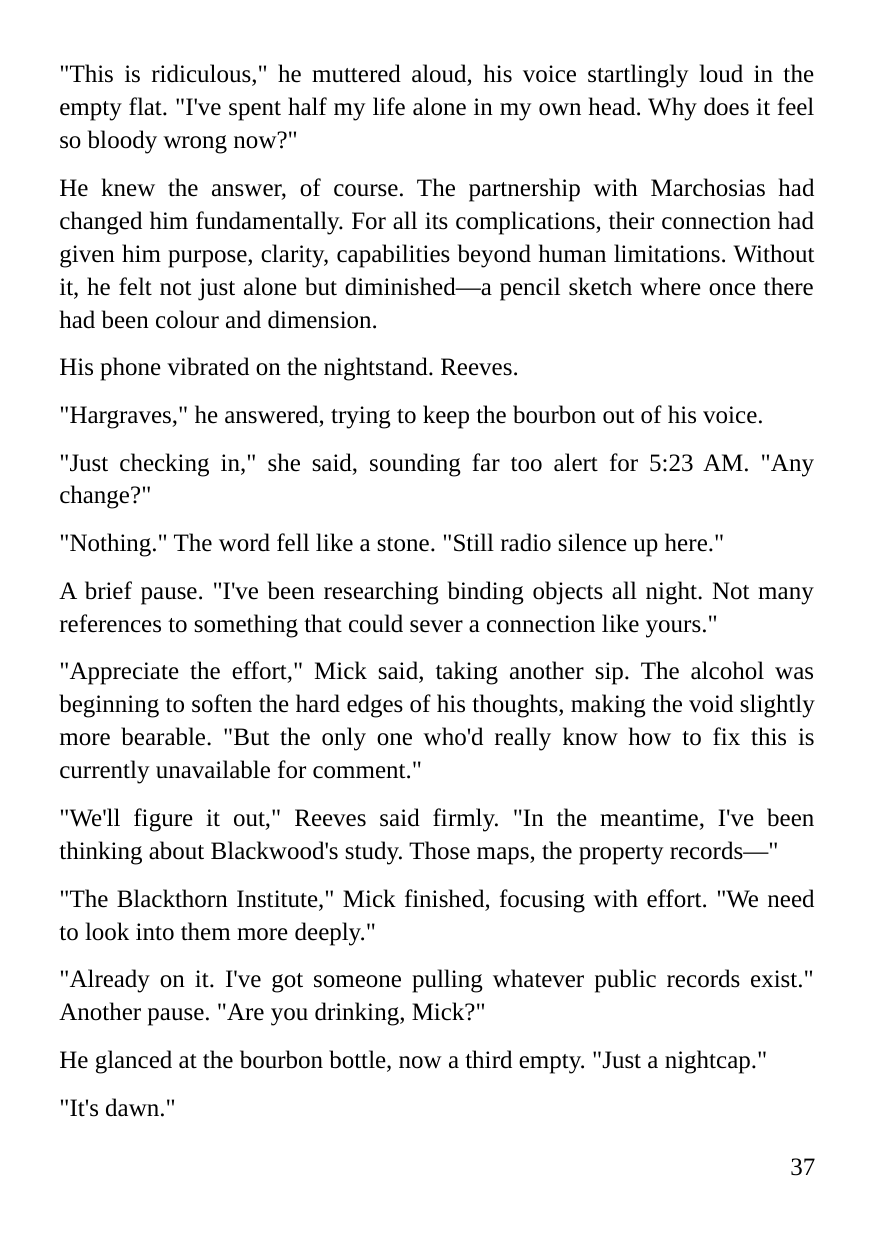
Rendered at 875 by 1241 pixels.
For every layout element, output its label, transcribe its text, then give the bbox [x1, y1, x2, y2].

text "Just checking in," she said, sounding far too alert for 5:23 AM. "Any change?" [59, 448, 815, 509]
text "This is ridiculous," he muttered aloud, his voice startlingly loud in the empty flat. "I've spent half my life alone in my own head. Why does it feel so bloody wrong now?" [59, 59, 815, 154]
text "Appreciate the effort," Mick said, taking another sip. The alcohol was beginning to soften the hard edges of his thoughts, making the void slightly more bearable. "But the only one who'd really know how to fix this is currently unavailable for comment." [59, 656, 815, 784]
text He glanced at the bourbon bottle, now a third empty. "Just a nightcap." [59, 1045, 815, 1074]
text "Nothing." The word fell like a stone. "Still radio silence up here." [59, 528, 815, 557]
text He knew the answer, of course. The partnership with Marchosias had changed him fundamentally. For all its complications, their connection had given him purpose, clarity, capabilities beyond human limitations. Without it, he felt not just alone but diminished—a pencil sketch where once there had been colour and dimension. [59, 173, 815, 333]
text "Already on it. I've got someone pulling whatever public records exist." Another pause. "Are you drinking, Mick?" [59, 964, 815, 1026]
text "It's dawn." [59, 1093, 815, 1121]
text "Hargraves," he answered, trying to keep the bourbon out of his voice. [59, 400, 815, 429]
text A brief pause. "I've been researching binding objects all night. Not many references to something that could sever a connection like yours." [59, 576, 815, 638]
text "We'll figure it out," Reeves said firmly. "In the meantime, I've been thinking about Blackwood's study. Those maps, the property records—" [59, 803, 815, 865]
text "The Blackthorn Institute," Mick finished, focusing with effort. "We need to look into them more deeply." [59, 884, 815, 946]
text His phone vibrated on the nightstand. Reeves. [59, 352, 815, 381]
